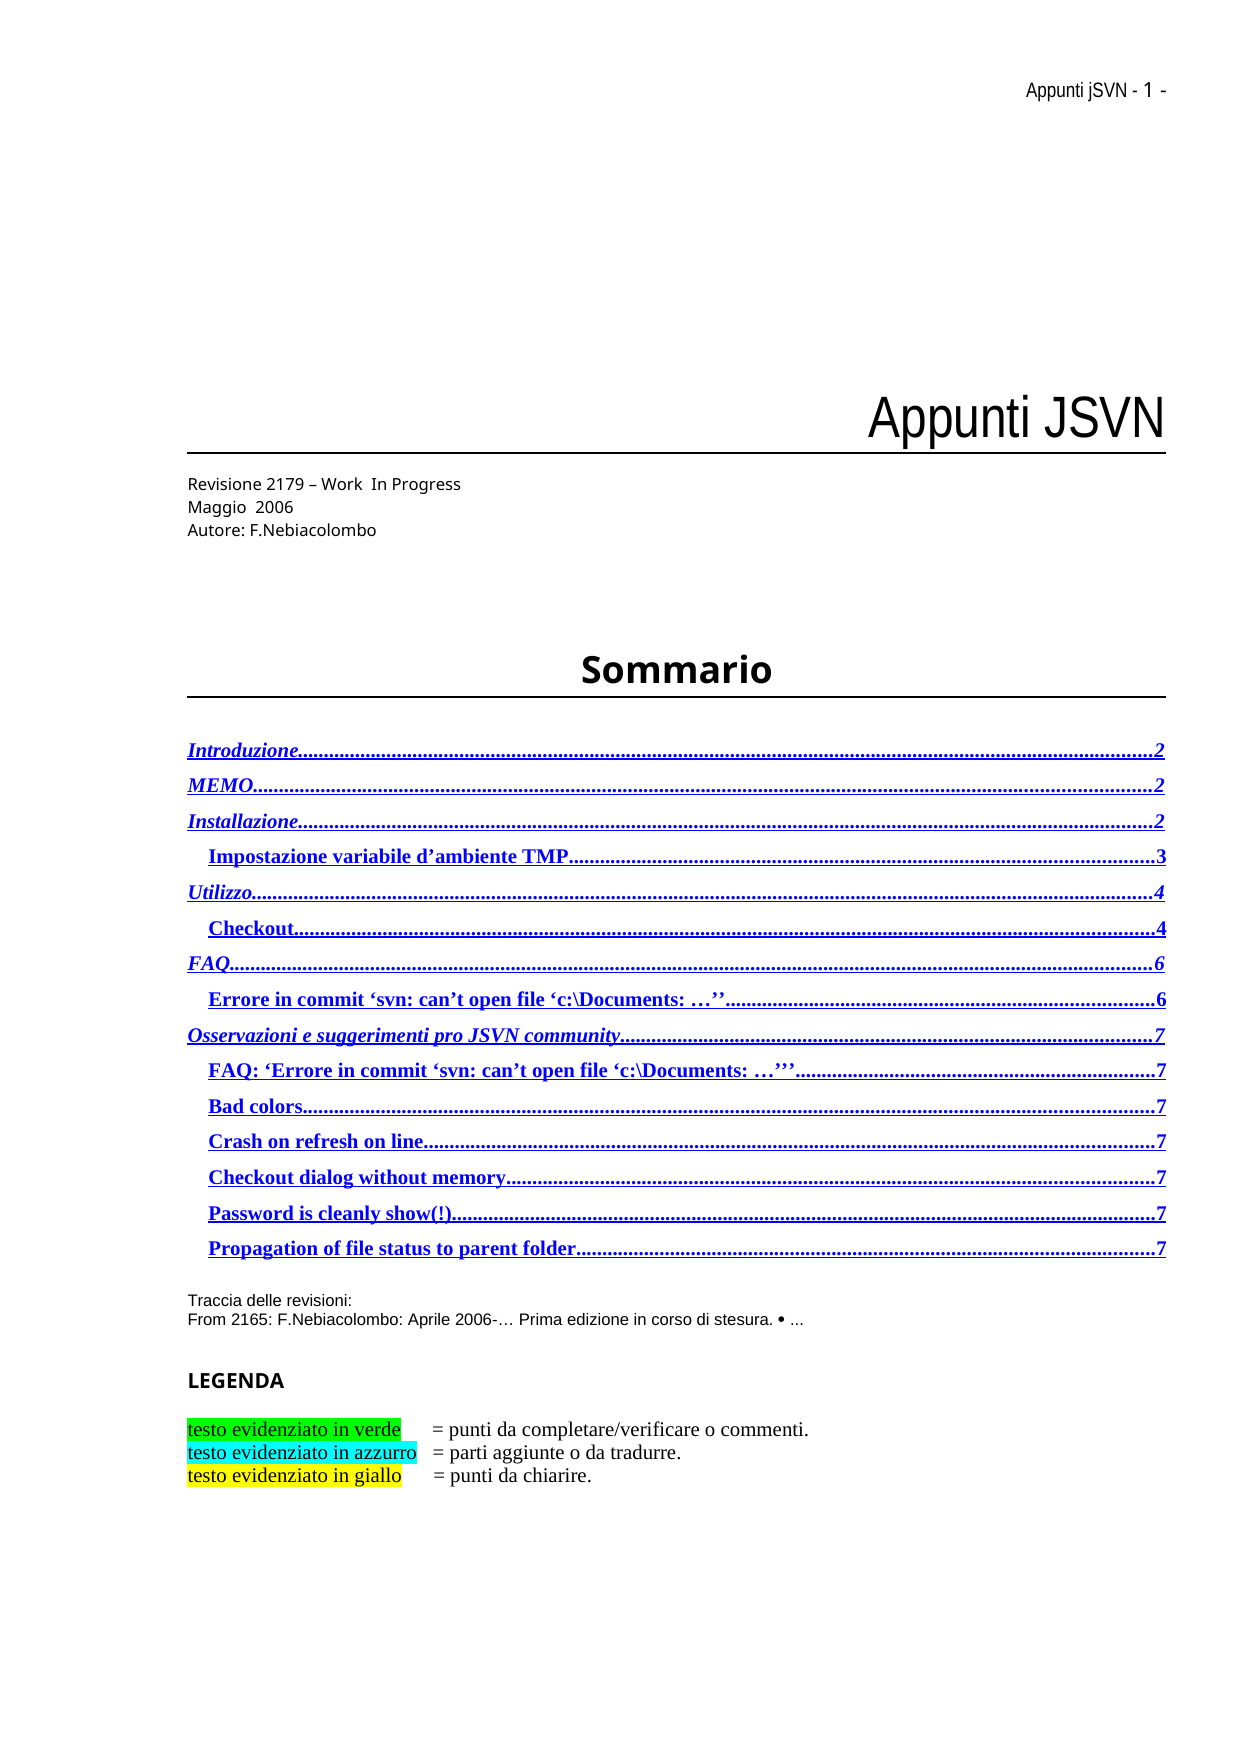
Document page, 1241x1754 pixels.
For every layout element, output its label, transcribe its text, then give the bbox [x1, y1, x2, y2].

text testo evidenziato in giallo = punti da chiarire. [187, 1464, 1166, 1487]
text Osservazioni e suggerimenti pro JSVN community 7 [187, 1023, 1166, 1047]
text Utilizzo 4 [187, 881, 1166, 904]
text testo evidenziato in verde = punti da completare/verificare o commenti. [187, 1418, 1166, 1441]
text testo evidenziato in azzurro = parti aggiunte o da tradurre. [187, 1441, 1166, 1464]
text FAQ 6 [187, 952, 1166, 975]
text Checkout 4 [208, 917, 1166, 936]
text Checkout dialog without memory 7 [208, 1166, 1166, 1186]
text Crash on refresh on line 7 [208, 1130, 1166, 1150]
subtitle Appunti JSVN [187, 383, 1166, 452]
text From 2165: F.Nebiacolombo: Aprile 2006-… Prima edizione in corso di stesura.  ... [187, 1310, 1166, 1329]
text Introduzione 2 [187, 738, 1166, 762]
text MEMO 2 [187, 774, 1166, 797]
text Maggio 2006 [187, 496, 1166, 518]
text Traccia delle revisioni: [187, 1292, 1166, 1310]
text Revisione 2179 – Work In Progress [187, 473, 1166, 496]
text Password is cleanly show(!) 7 [208, 1202, 1166, 1221]
text Propagation of file status to parent folder 7 [208, 1237, 1166, 1257]
text FAQ: ‘Errore in commit ‘svn: can’t open file ‘c:\Documents: …’’’ 7 [208, 1059, 1166, 1079]
text Errore in commit ‘svn: can’t open file ‘c:\Documents: …’’ 6 [208, 988, 1166, 1008]
text Installazione 2 [187, 810, 1166, 833]
subtitle Sommario [187, 643, 1166, 696]
subtitle LEGENDA [187, 1366, 1166, 1395]
text Bad colors 7 [208, 1095, 1166, 1115]
text Impostazione variabile d’ambiente TMP 3 [208, 845, 1166, 865]
text Autore: F.Nebiacolombo [187, 518, 1166, 541]
